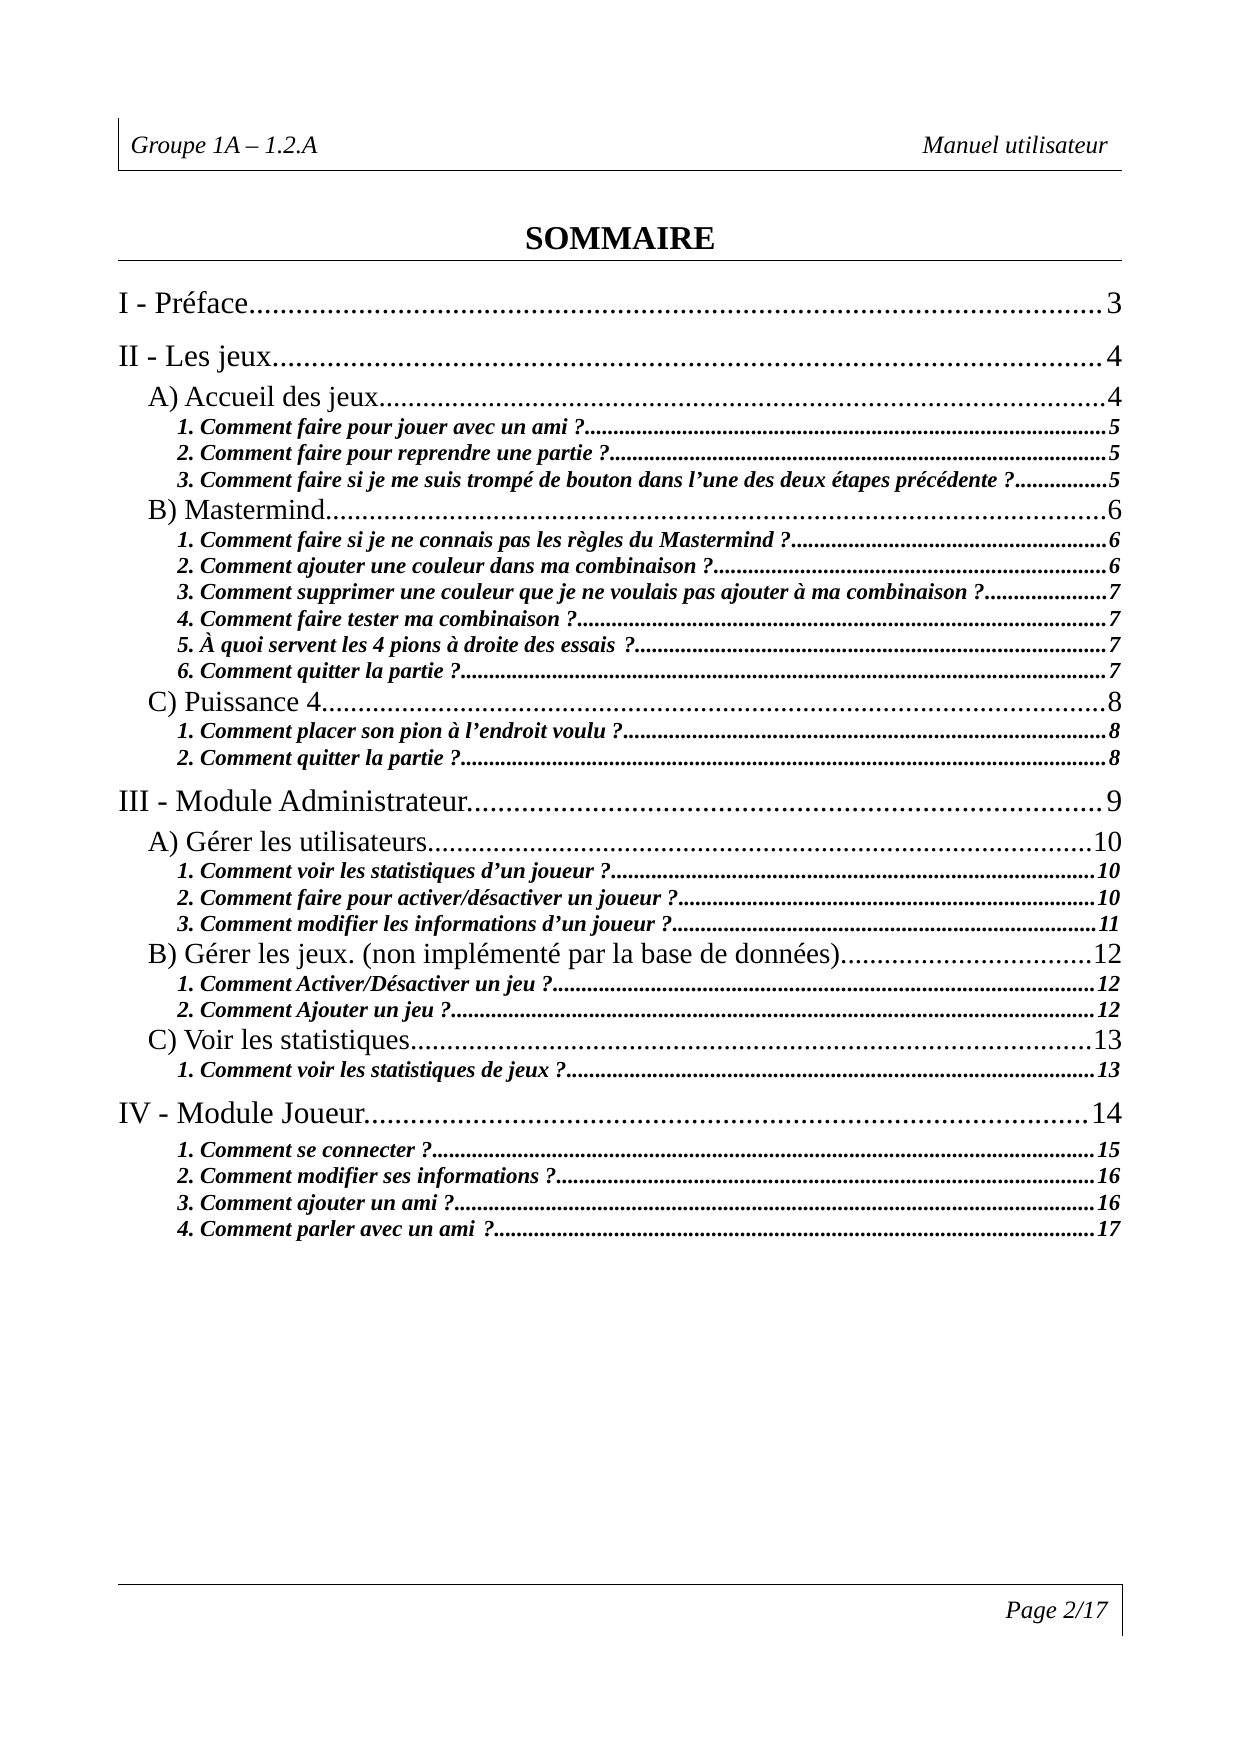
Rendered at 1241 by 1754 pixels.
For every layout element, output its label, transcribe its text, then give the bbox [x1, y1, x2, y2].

text 2. Comment ajouter une couleur dans ma combinaison ? 6 [177, 552, 1122, 578]
text 3. Comment modifier les informations d’un joueur ? 11 [177, 910, 1122, 936]
text C) Puissance 4. 8 [148, 684, 1122, 717]
text II - Les jeux. 4 [118, 338, 1122, 373]
text 5. À quoi servent les 4 pions à droite des essais ? 7 [177, 631, 1122, 657]
text 2. Comment faire pour activer/désactiver un joueur ? 10 [177, 883, 1122, 910]
text 1. Comment voir les statistiques de jeux ? 13 [177, 1056, 1122, 1082]
text 1. Comment faire si je ne connais pas les règles du Mastermind ? 6 [177, 526, 1122, 552]
text 2. Comment faire pour reprendre une partie ? 5 [177, 439, 1122, 466]
text B) Gérer les jeux. (non implémenté par la base de données) 12 [148, 936, 1122, 970]
text 1. Comment faire pour jouer avec un ami ? 5 [177, 413, 1122, 439]
text C) Voir les statistiques. 13 [148, 1022, 1122, 1056]
text 2. Comment quitter la partie ? 8 [177, 744, 1122, 770]
text 1. Comment voir les statistiques d’un joueur ? 10 [177, 857, 1122, 883]
text 1. Comment se connecter ? 15 [177, 1136, 1122, 1162]
text 1. Comment placer son pion à l’endroit voulu ? 8 [177, 717, 1122, 744]
text 4. Comment faire tester ma combinaison ? 7 [177, 605, 1122, 631]
text B) Mastermind. 6 [148, 492, 1122, 526]
text 6. Comment quitter la partie ? 7 [177, 657, 1122, 684]
text III - Module Administrateur. 9 [118, 782, 1122, 818]
text A) Accueil des jeux. 4 [148, 379, 1122, 413]
text 2. Comment modifier ses informations ? 16 [177, 1162, 1122, 1189]
subtitle SOMMAIRE [118, 215, 1122, 260]
text IV - Module Joueur. 14 [118, 1094, 1122, 1130]
text 2. Comment Ajouter un jeu ? 12 [177, 996, 1122, 1022]
text A) Gérer les utilisateurs. 10 [148, 824, 1122, 857]
text 3. Comment supprimer une couleur que je ne voulais pas ajouter à ma combinaison ? 7 [177, 578, 1122, 605]
text 3. Comment ajouter un ami ? 16 [177, 1189, 1122, 1215]
text I - Préface 3 [118, 284, 1122, 320]
text 4. Comment parler avec un ami ? 17 [177, 1215, 1122, 1241]
text 1. Comment Activer/Désactiver un jeu ? 12 [177, 970, 1122, 996]
text 3. Comment faire si je me suis trompé de bouton dans l’une des deux étapes précédente ? 5 [177, 466, 1122, 492]
